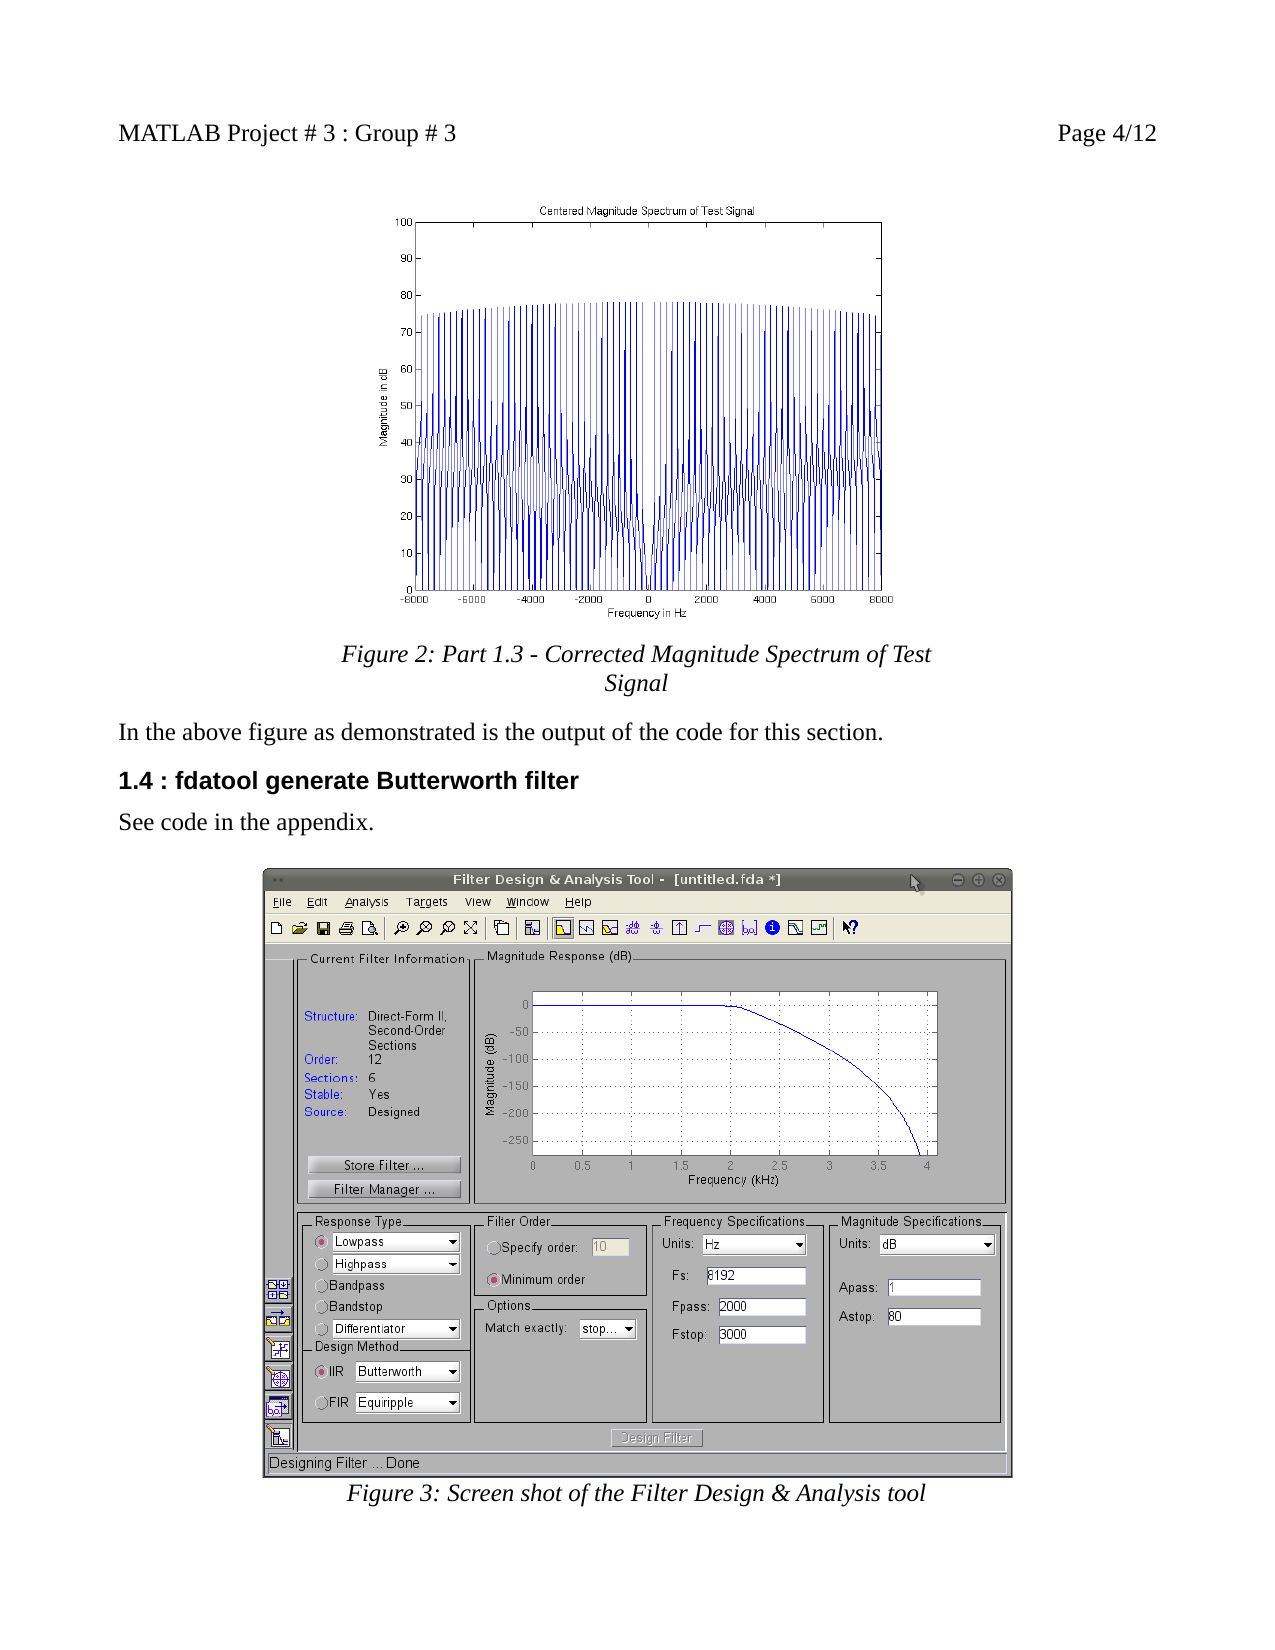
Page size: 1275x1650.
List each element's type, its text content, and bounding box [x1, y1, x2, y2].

picture [337, 188, 938, 639]
picture [262, 868, 1013, 1478]
text In the above figure as demonstrated is the output of the code for this section. [118, 717, 1157, 746]
text See code in the appendix. [118, 807, 1157, 836]
subtitle 1.4 : fdatool generate Butterworth filter [118, 766, 1157, 794]
text Figure 3: Screen shot of the Filter Design & Analysis tool [256, 869, 1019, 1506]
text Figure 2: Part 1.3 - Corrected Magnitude Spectrum of Test Signal [337, 639, 937, 696]
